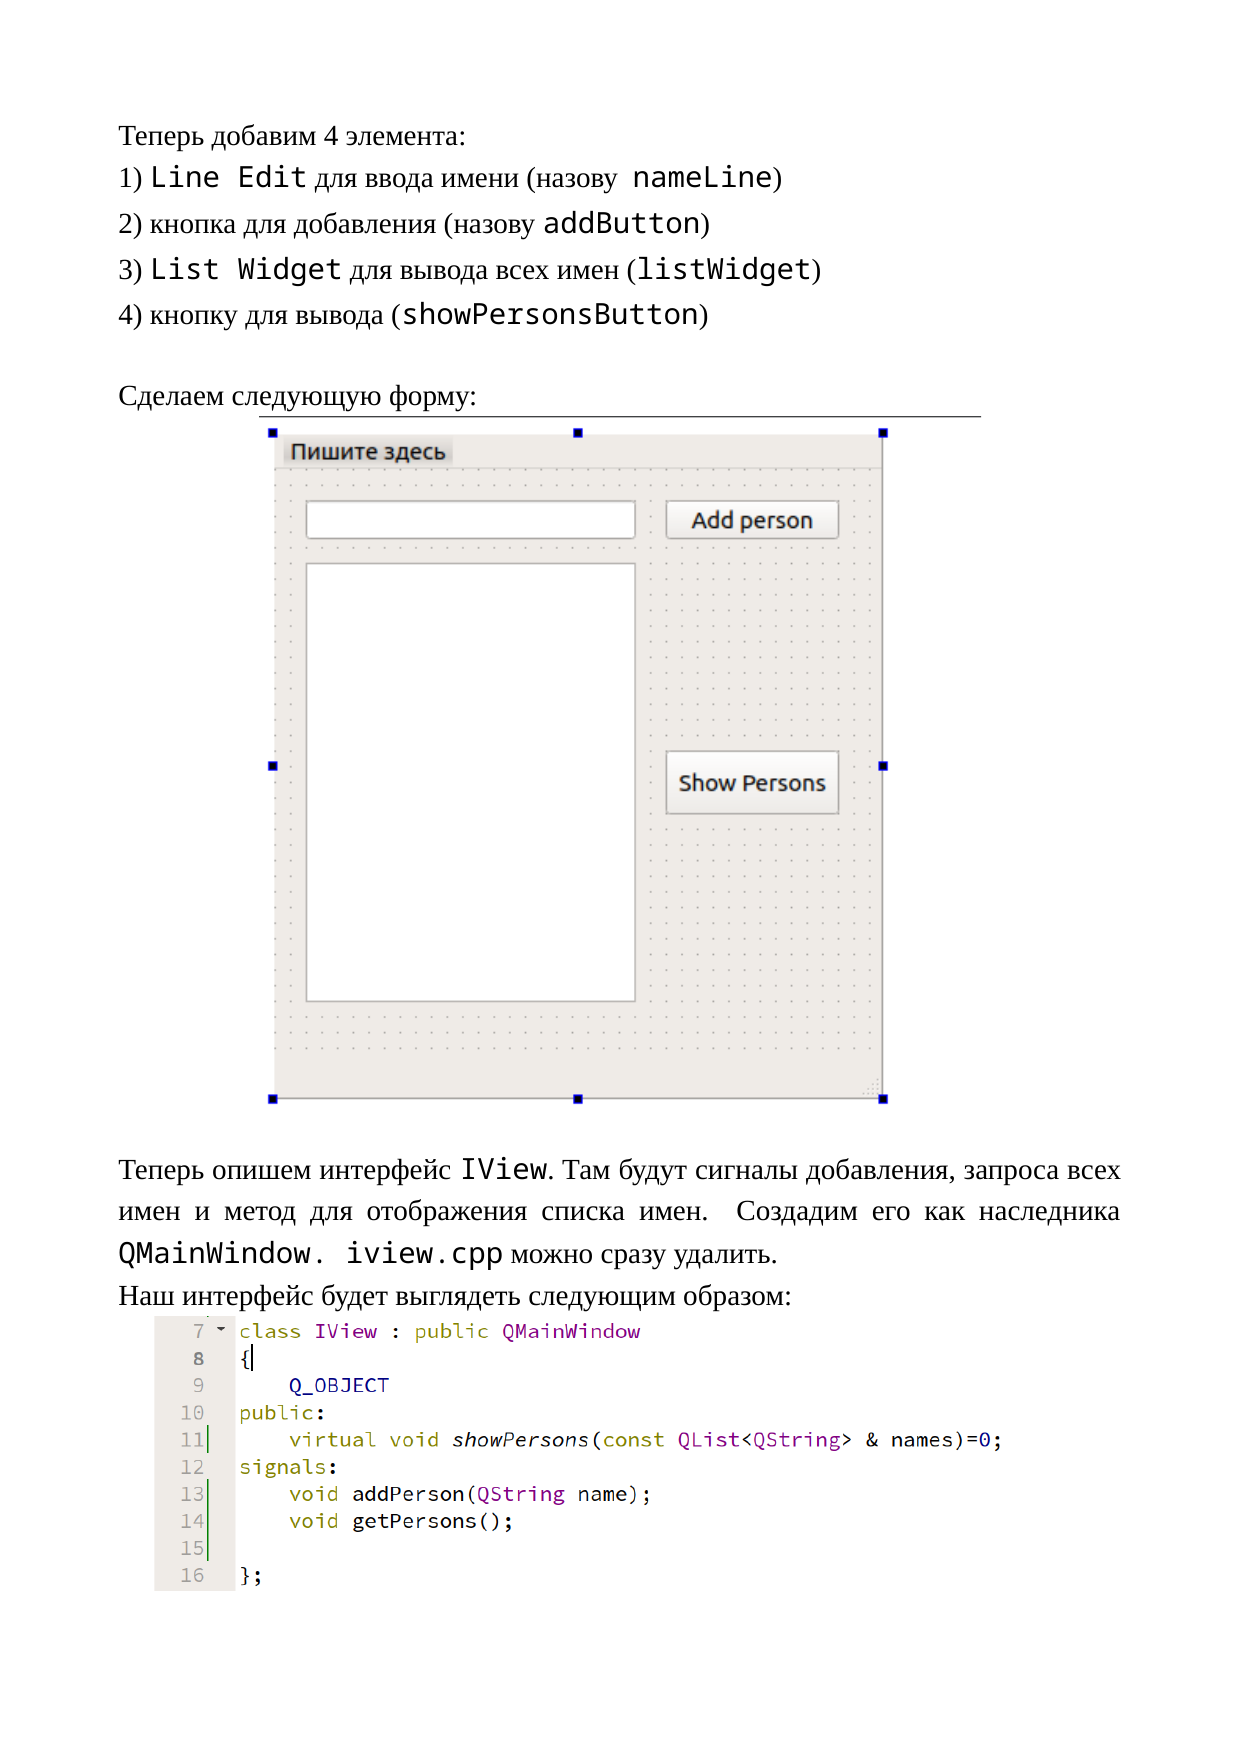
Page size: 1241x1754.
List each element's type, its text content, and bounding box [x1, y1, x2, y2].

text Сделаем следующую форму: [118, 378, 1122, 411]
picture [154, 1316, 1087, 1591]
text Теперь добавим 4 элемента: [118, 118, 1122, 152]
text Теперь опишем интерфейс IView. Там будут сигналы добавления, запроса всех имен и метод для отображения списка имен. Создадим его как наследника QMainWindow. iview.cpp можно сразу удалить. [118, 1148, 1122, 1272]
text Наш интерфейс будет выглядеть следующим образом: [118, 1278, 1122, 1312]
text 4) кнопку для вывода (showPersonsButton) [118, 293, 1122, 333]
picture [259, 416, 982, 1126]
text 2) кнопка для добавления (назову addButton) [118, 202, 1122, 242]
text 3) List Widget для вывода всех имен (listWidget) [118, 248, 1122, 288]
text 1) Line Edit для ввода имени (назову nameLine) [118, 157, 1122, 196]
